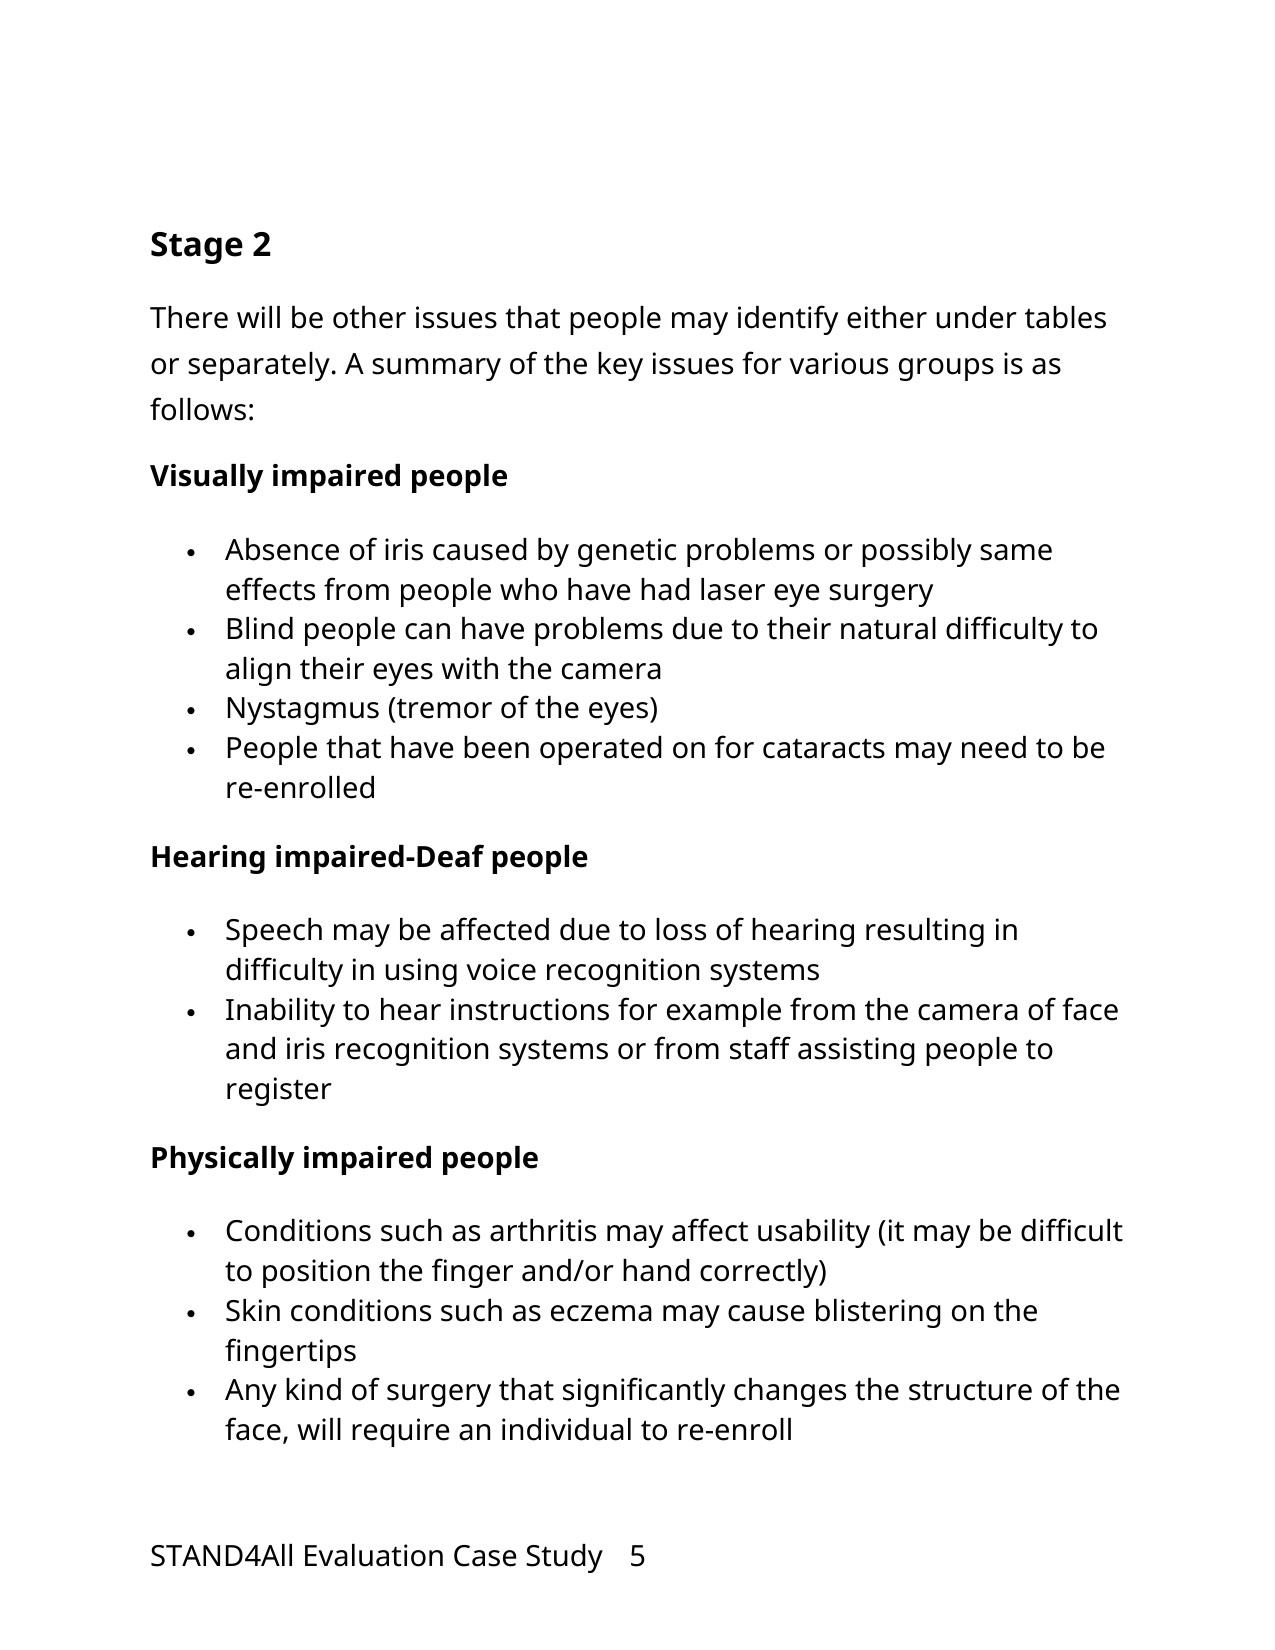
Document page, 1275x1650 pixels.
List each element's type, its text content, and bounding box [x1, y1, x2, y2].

list Nystagmus (tremor of the eyes) [187, 688, 1125, 727]
list Any kind of surgery that significantly changes the structure of the face, will require an individual to re-enroll [187, 1369, 1125, 1449]
list Speech may be affected due to loss of hearing resulting in difficulty in using voice recognition systems [187, 909, 1125, 989]
subtitle Physically impaired people [150, 1137, 1125, 1177]
list Absence of iris caused by genetic problems or possibly same effects from people who have had laser eye surgery [187, 529, 1125, 608]
subtitle Visually impaired people [150, 456, 1125, 495]
list People that have been operated on for cataracts may need to be re-enrolled [187, 727, 1125, 807]
list Skin conditions such as eczema may cause blistering on the fingertips [187, 1290, 1125, 1369]
list Inability to hear instructions for example from the camera of face and iris recognition systems or from staff assisting people to register [187, 989, 1125, 1108]
list Conditions such as arthritis may affect usability (it may be difficult to position the finger and/or hand correctly) [187, 1211, 1125, 1290]
subtitle Stage 2 [150, 221, 1125, 266]
list Blind people can have problems due to their natural difficulty to align their eyes with the camera [187, 608, 1125, 688]
text There will be other issues that people may identify either under tables or separately. A summary of the key issues for various groups is as follows: [150, 298, 1125, 429]
subtitle Hearing impaired-Deaf people [150, 836, 1125, 876]
